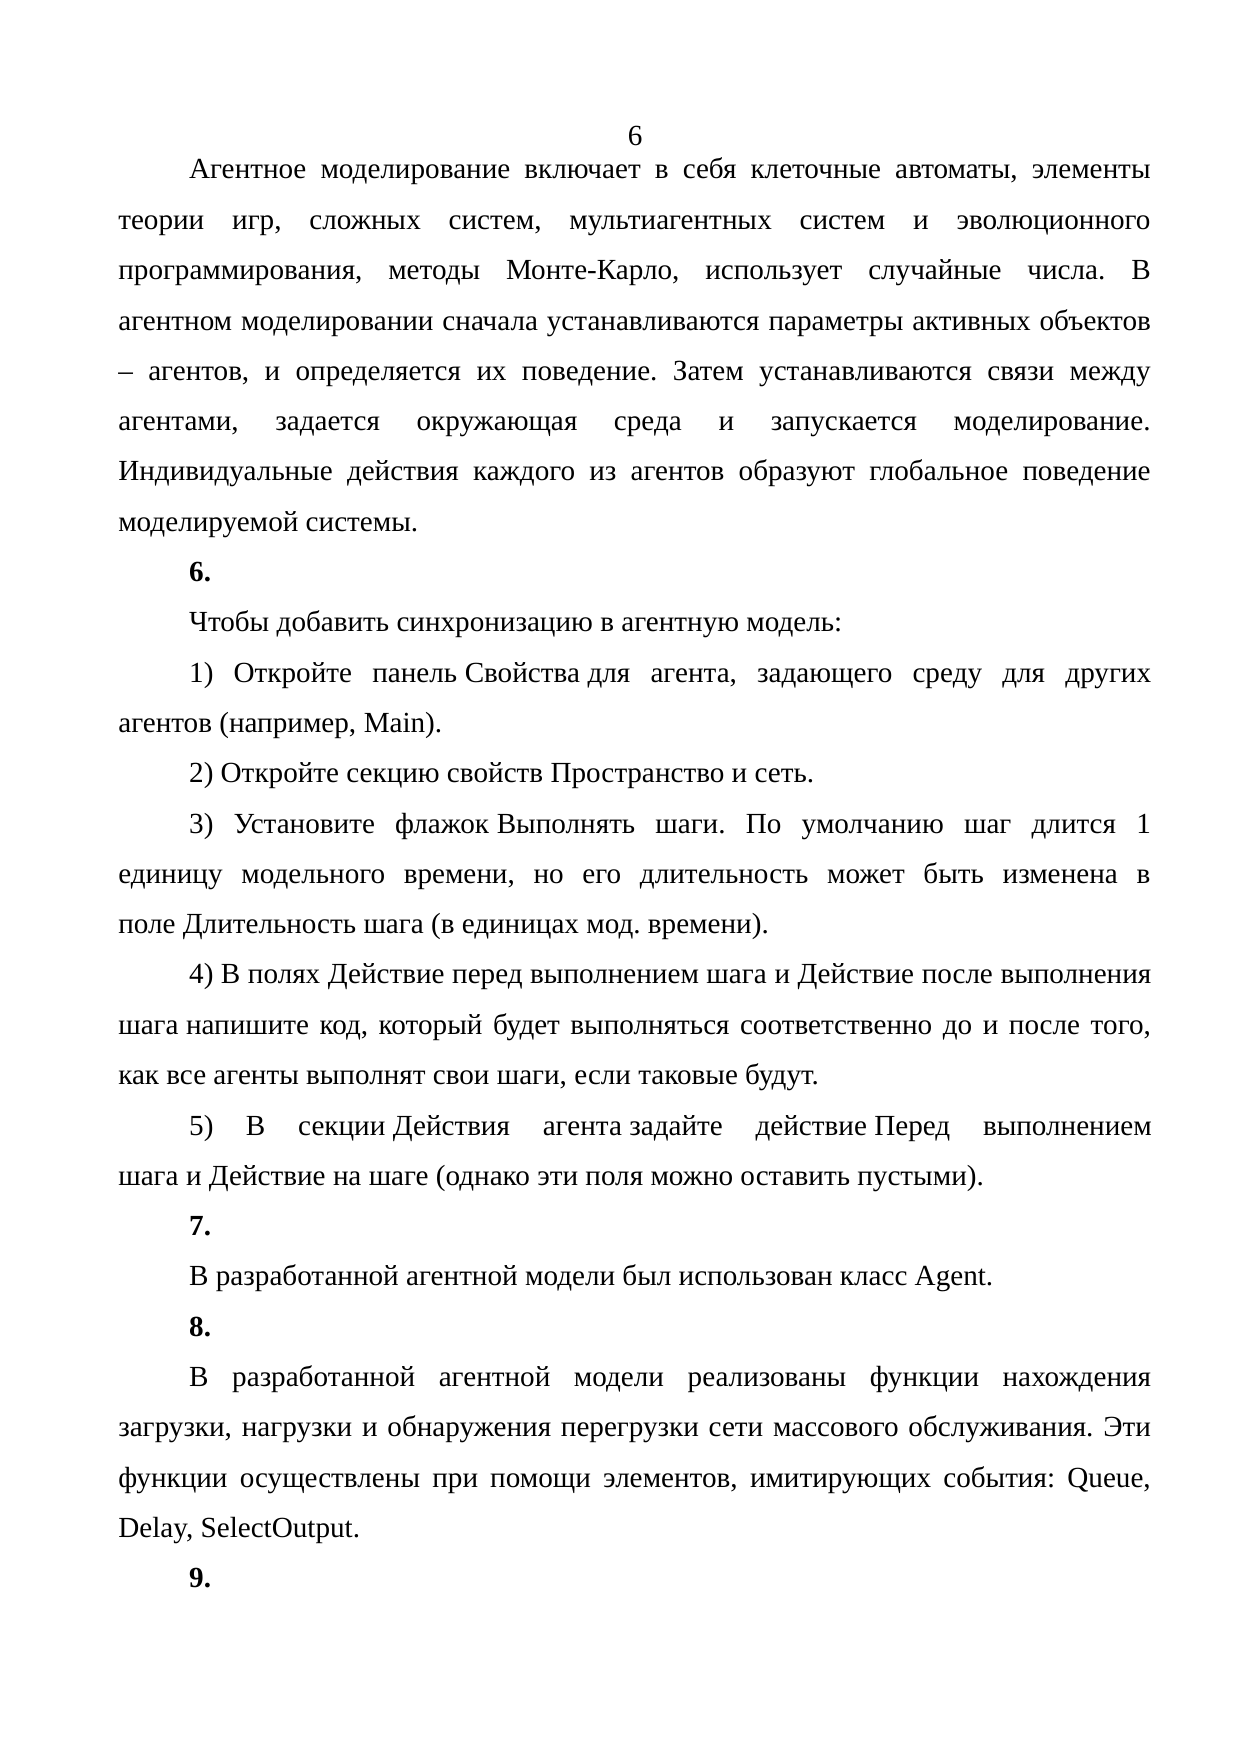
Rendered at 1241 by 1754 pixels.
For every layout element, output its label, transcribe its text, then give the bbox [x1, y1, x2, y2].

text 1) Откройте панель Свойства для агента, задающего среду для других агентов (например, Main). [118, 655, 1152, 739]
text Агентное моделирование включает в себя клеточные автоматы, элементы теории игр, сложных систем, мультиагентных систем и эволюционного программирования, методы Монте-Карло, использует случайные числа. В агентном моделировании сначала устанавливаются параметры активных объектов – агентов, и определяется их поведение. Затем устанавливаются связи между агентами, задается окружающая среда и запускается моделирование. Индивидуальные действия каждого из агентов образуют глобальное поведение моделируемой системы. [118, 152, 1152, 537]
text 6. [118, 554, 1152, 588]
text 9. [118, 1560, 1152, 1594]
text 5) В секции Действия агента задайте действие Перед выполнением шага и Действие на шаге (однако эти поля можно оставить пустыми). [118, 1108, 1152, 1191]
text Чтобы добавить синхронизацию в агентную модель: [118, 604, 1152, 638]
text 7. [118, 1208, 1152, 1242]
text 8. [118, 1309, 1152, 1342]
text В разработанной агентной модели был использован класс Agent. [118, 1258, 1152, 1292]
text 3) Установите флажок Выполнять шаги. По умолчанию шаг длится 1 единицу модельного времени, но его длительность может быть изменена в поле Длительность шага (в единицах мод. времени). [118, 806, 1152, 940]
text В разработанной агентной модели реализованы функции нахождения загрузки, нагрузки и обнаружения перегрузки сети массового обслуживания. Эти функции осуществлены при помощи элементов, имитирующих события: Queue, Delay, SelectOutput. [118, 1359, 1152, 1544]
text 4) В полях Действие перед выполнением шага и Действие после выполнения шага напишите код, который будет выполняться соответственно до и после того, как все агенты выполнят свои шаги, если таковые будут. [118, 957, 1152, 1091]
text 2) Откройте секцию свойств Пространство и сеть. [118, 755, 1152, 789]
